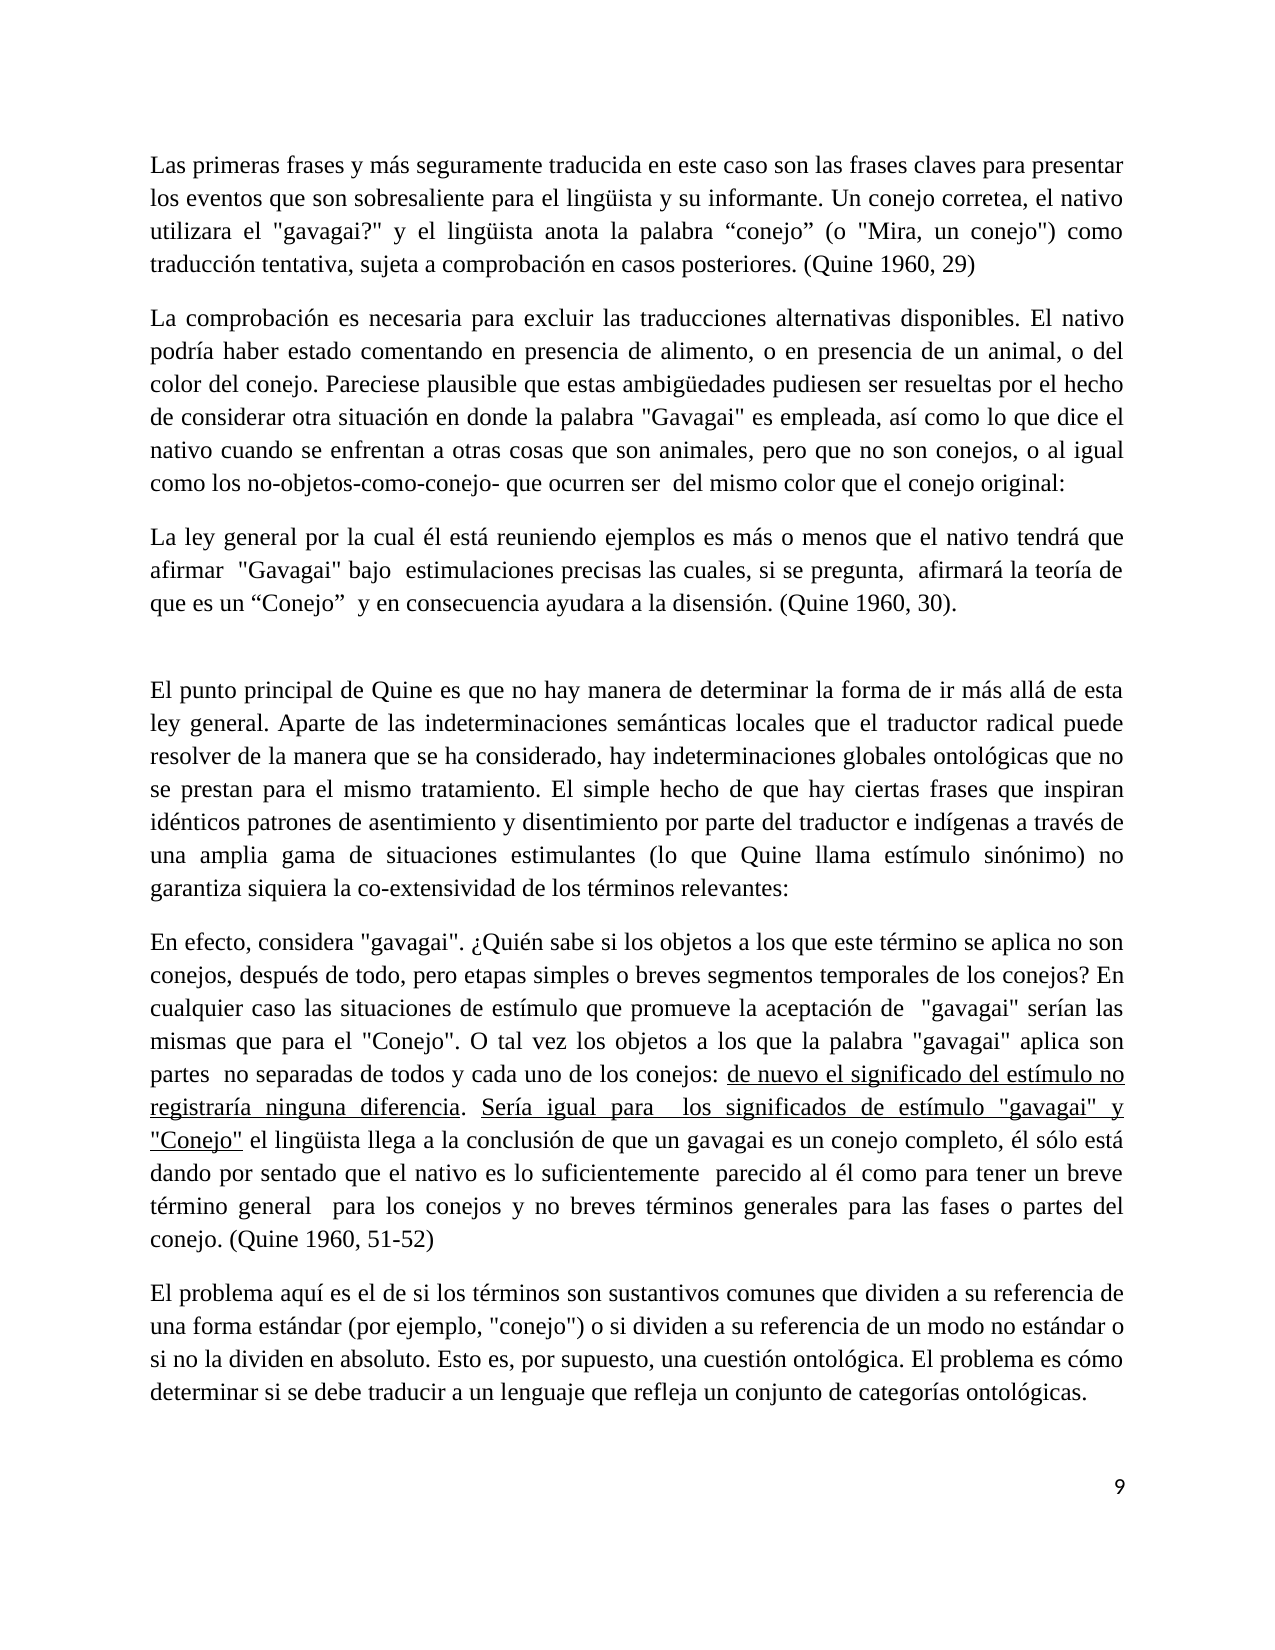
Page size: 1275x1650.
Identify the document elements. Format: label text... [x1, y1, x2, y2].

text Las primeras frases y más seguramente traducida en este caso son las frases claves para presentar los eventos que son sobresaliente para el lingüista y su informante. Un conejo corretea, el nativo utilizara el "gavagai?" y el lingüista anota la palabra “conejo” (o "Mira, un conejo") como traducción tentativa, sujeta a comprobación en casos posteriores. (Quine 1960, 29) [150, 150, 1125, 278]
text El problema aquí es el de si los términos son sustantivos comunes que dividen a su referencia de una forma estándar (por ejemplo, "conejo") o si dividen a su referencia de un modo no estándar o si no la dividen en absoluto. Esto es, por supuesto, una cuestión ontológica. El problema es cómo determinar si se debe traducir a un lenguaje que refleja un conjunto de categorías ontológicas. [150, 1278, 1125, 1406]
text La ley general por la cual él está reuniendo ejemplos es más o menos que el nativo tendrá que afirmar "Gavagai" bajo estimulaciones precisas las cuales, si se pregunta, afirmará la teoría de que es un “Conejo” y en consecuencia ayudara a la disensión. (Quine 1960, 30). [150, 522, 1125, 617]
text El punto principal de Quine es que no hay manera de determinar la forma de ir más allá de esta ley general. Aparte de las indeterminaciones semánticas locales que el traductor radical puede resolver de la manera que se ha considerado, hay indeterminaciones globales ontológicas que no se prestan para el mismo tratamiento. El simple hecho de que hay ciertas frases que inspiran idénticos patrones de asentimiento y disentimiento por parte del traductor e indígenas a través de una amplia gama de situaciones estimulantes (lo que Quine llama estímulo sinónimo) no garantiza siquiera la co-extensividad de los términos relevantes: [150, 675, 1125, 902]
text La comprobación es necesaria para excluir las traducciones alternativas disponibles. El nativo podría haber estado comentando en presencia de alimento, o en presencia de un animal, o del color del conejo. Pareciese plausible que estas ambigüedades pudiesen ser resueltas por el hecho de considerar otra situación en donde la palabra "Gavagai" es empleada, así como lo que dice el nativo cuando se enfrentan a otras cosas que son animales, pero que no son conejos, o al igual como los no-objetos-como-conejo- que ocurren ser del mismo color que el conejo original: [150, 303, 1125, 497]
text En efecto, considera "gavagai". ¿Quién sabe si los objetos a los que este término se aplica no son conejos, después de todo, pero etapas simples o breves segmentos temporales de los conejos? En cualquier caso las situaciones de estímulo que promueve la aceptación de "gavagai" serían las mismas que para el "Conejo". O tal vez los objetos a los que la palabra "gavagai" aplica son partes no separadas de todos y cada uno de los conejos: de nuevo el significado del estímulo no registraría ninguna diferencia. Sería igual para los significados de estímulo "gavagai" y "Conejo" el lingüista llega a la conclusión de que un gavagai es un conejo completo, él sólo está dando por sentado que el nativo es lo suficientemente parecido al él como para tener un breve término general para los conejos y no breves términos generales para las fases o partes del conejo. (Quine 1960, 51-52) [150, 927, 1125, 1253]
